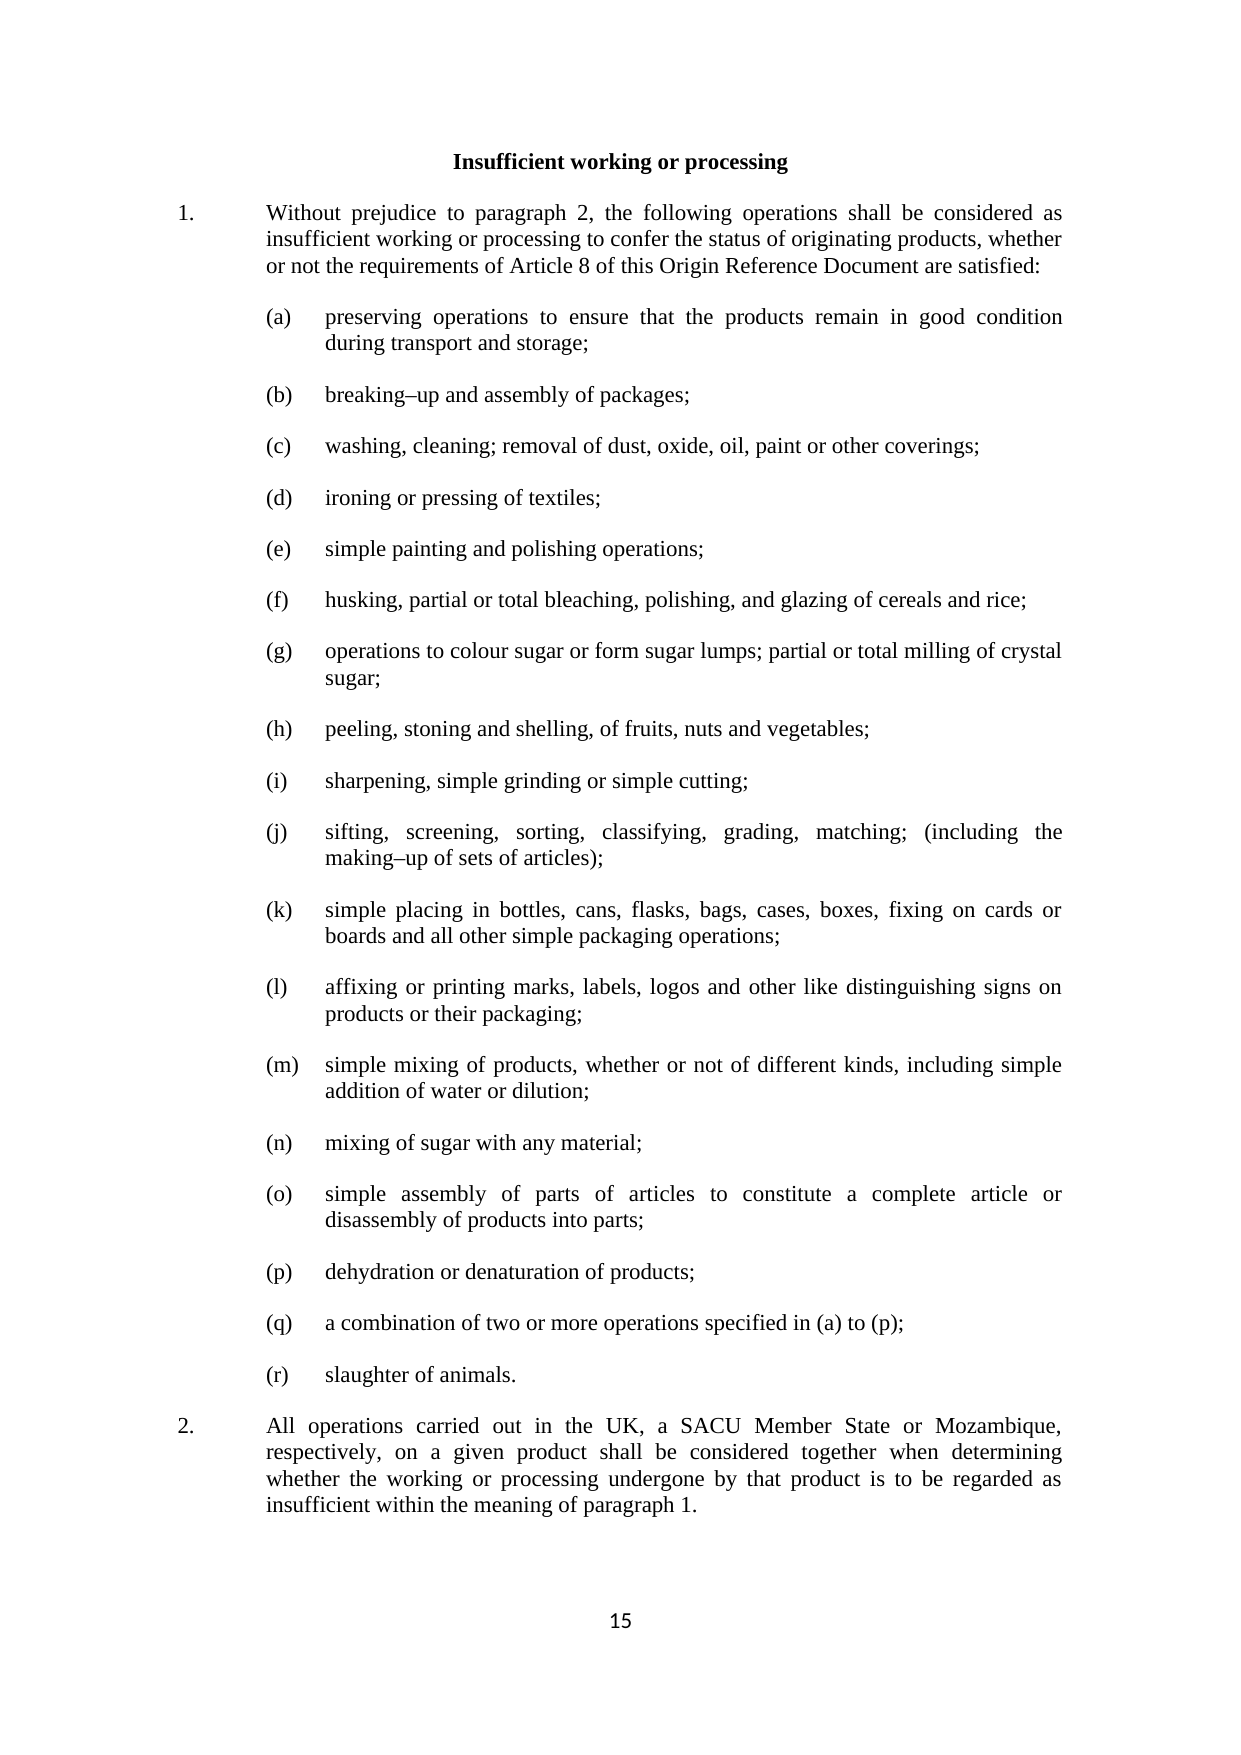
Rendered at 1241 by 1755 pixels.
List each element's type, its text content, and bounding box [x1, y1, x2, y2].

text (k) simple placing in bottles, cans, flasks, bags, cases, boxes, fixing on cards or boards and all other simple packaging operations; [266, 896, 1063, 948]
text (g) operations to colour sugar or form sugar lumps; partial or total milling of crystal sugar; [266, 638, 1063, 690]
text (q) a combination of two or more operations specified in (a) to (p); [266, 1309, 1063, 1336]
text (f) husking, partial or total bleaching, polishing, and glazing of cereals and rice; [266, 586, 1063, 613]
text (h) peeling, stoning and shelling, of fruits, nuts and vegetables; [266, 715, 1063, 742]
text (n) mixing of sugar with any material; [266, 1129, 1063, 1155]
text (r) slaughter of animals. [266, 1361, 1063, 1387]
text (d) ironing or pressing of textiles; [266, 483, 1063, 510]
text (b) breaking–up and assembly of packages; [266, 381, 1063, 407]
text 1. Without prejudice to paragraph 2, the following operations shall be considered as insufficient working or processing to confer the status of originating products, whether or not the requirements of Article 8 of this Origin Reference Document are satisfied: [177, 199, 1063, 278]
text (m) simple mixing of products, whether or not of different kinds, including simple addition of water or dilution; [266, 1051, 1063, 1104]
text (l) affixing or printing marks, labels, logos and other like distinguishing signs on products or their packaging; [266, 973, 1063, 1026]
text (i) sharpening, simple grinding or simple cutting; [266, 767, 1063, 793]
text (e) simple painting and polishing operations; [266, 535, 1063, 561]
text (c) washing, cleaning; removal of dust, oxide, oil, paint or other coverings; [266, 432, 1063, 458]
text (o) simple assembly of parts of articles to constitute a complete article or disassembly of products into parts; [266, 1180, 1063, 1233]
text (a) preserving operations to ensure that the products remain in good condition during transport and storage; [266, 303, 1063, 356]
text Insufficient working or processing [177, 148, 1063, 174]
text 2. All operations carried out in the UK, a SACU Member State or Mozambique, respectively, on a given product shall be considered together when determining whether the working or processing undergone by that product is to be regarded as insufficient within the meaning of paragraph 1. [177, 1412, 1063, 1517]
text (j) sifting, screening, sorting, classifying, grading, matching; (including the making–up of sets of articles); [266, 818, 1063, 871]
text (p) dehydration or denaturation of products; [266, 1258, 1063, 1284]
